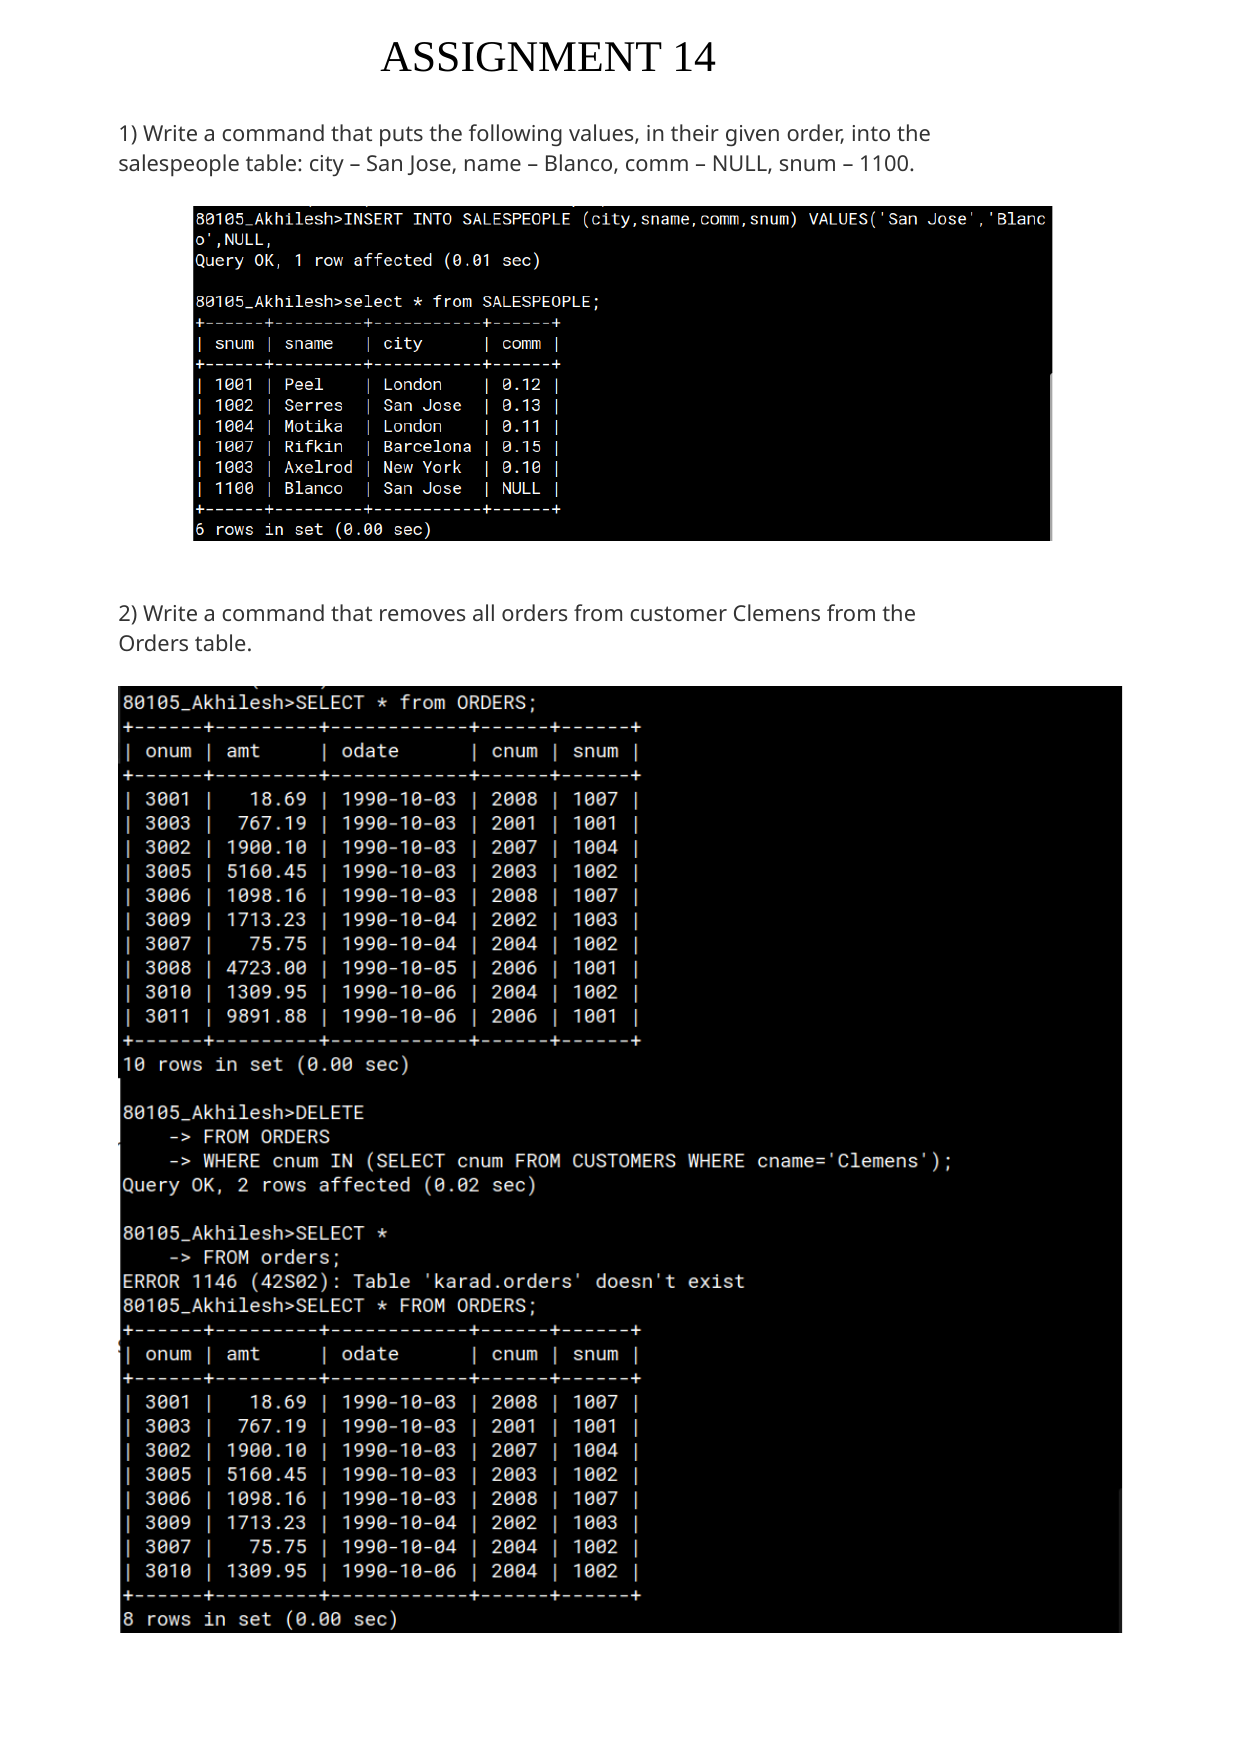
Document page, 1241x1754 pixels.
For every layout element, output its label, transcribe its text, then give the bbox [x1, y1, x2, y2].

picture [188, 206, 1053, 541]
picture [118, 686, 1123, 1633]
text 2) Write a command that removes all orders from customer Clemens from the Orders table. [118, 598, 1122, 658]
text 1) Write a command that puts the following values, in their given order, into the salespeople table: city – San Jose, name – Blanco, comm – NULL, snum – 1100. [118, 118, 1122, 178]
